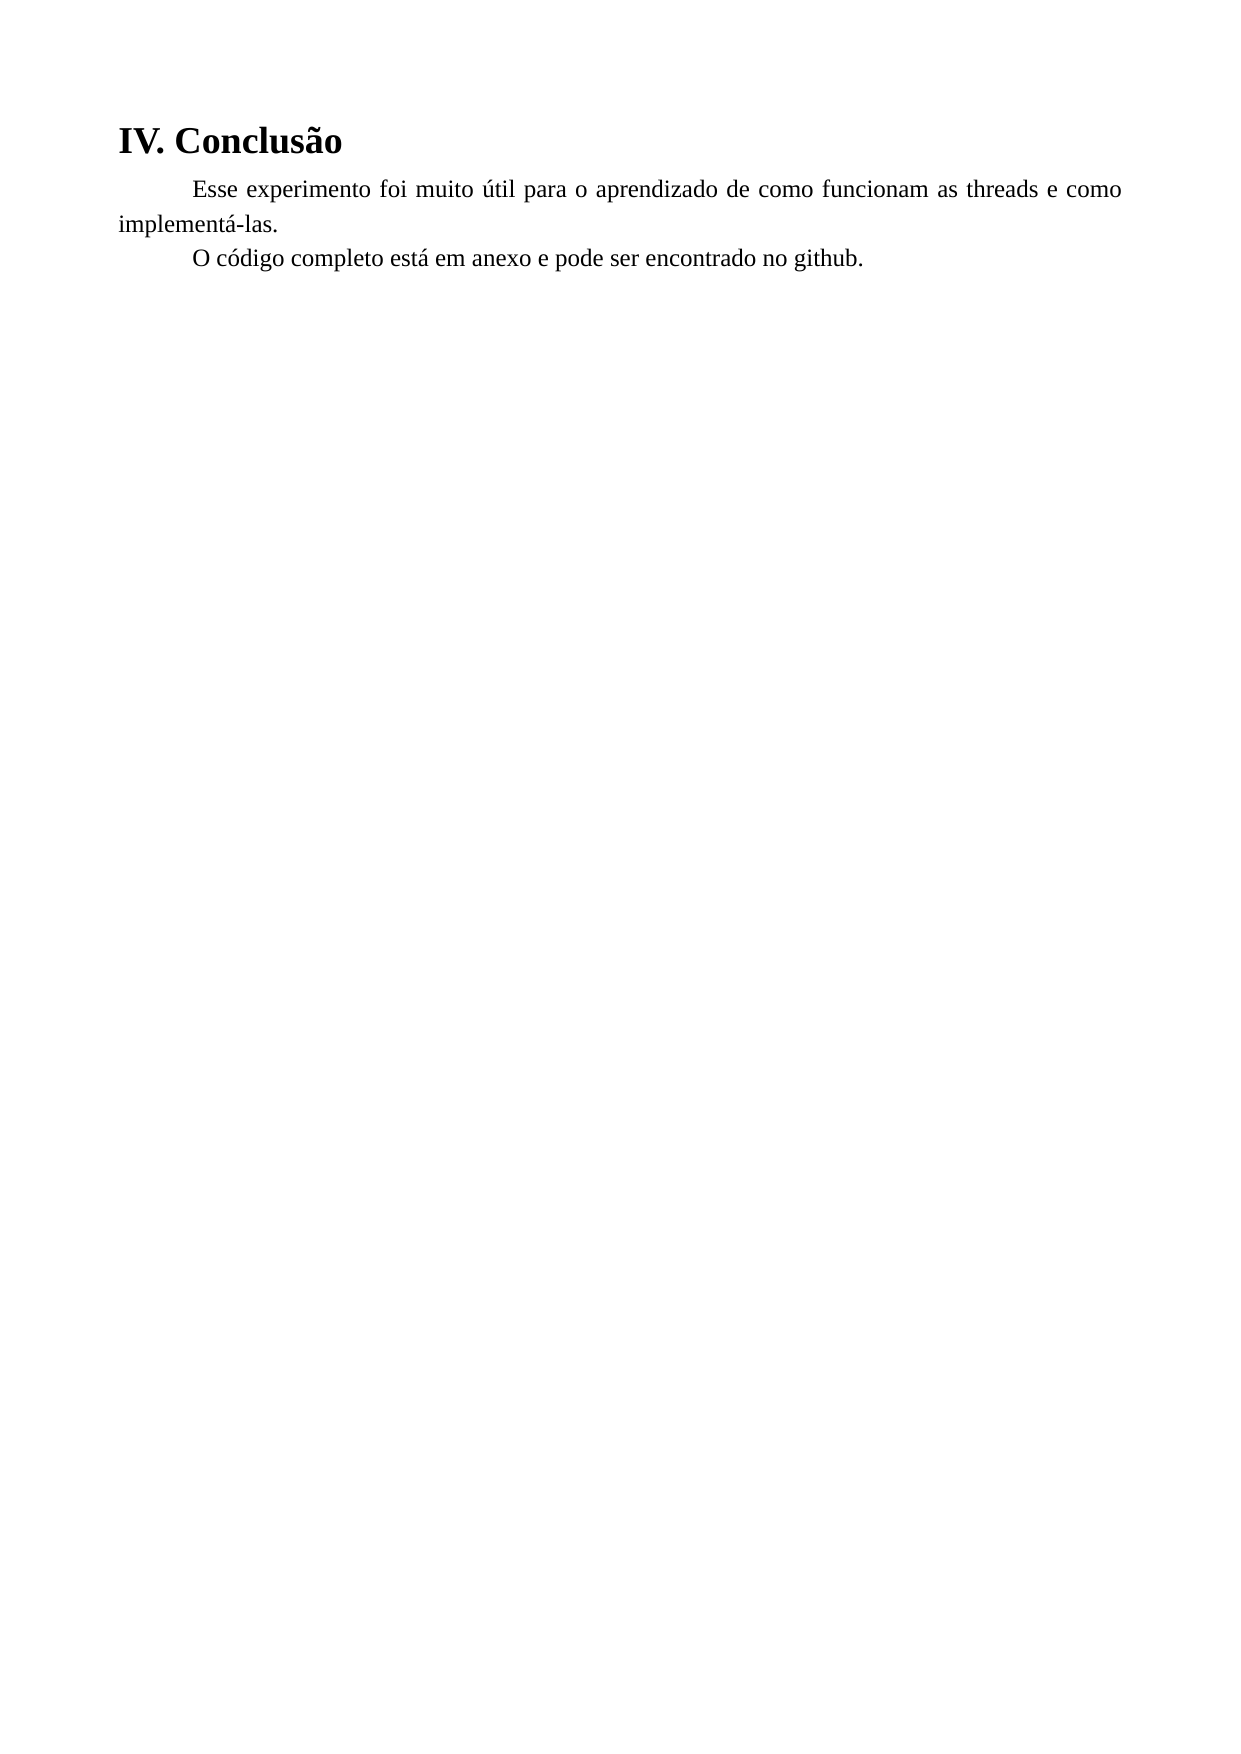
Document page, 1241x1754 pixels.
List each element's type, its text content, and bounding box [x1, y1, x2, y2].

text Esse experimento foi muito útil para o aprendizado de como funcionam as threads e como implementá-las. O código completo está em anexo e pode ser encontrado no github. [118, 174, 1122, 272]
subtitle IV. Conclusão [118, 118, 1122, 162]
